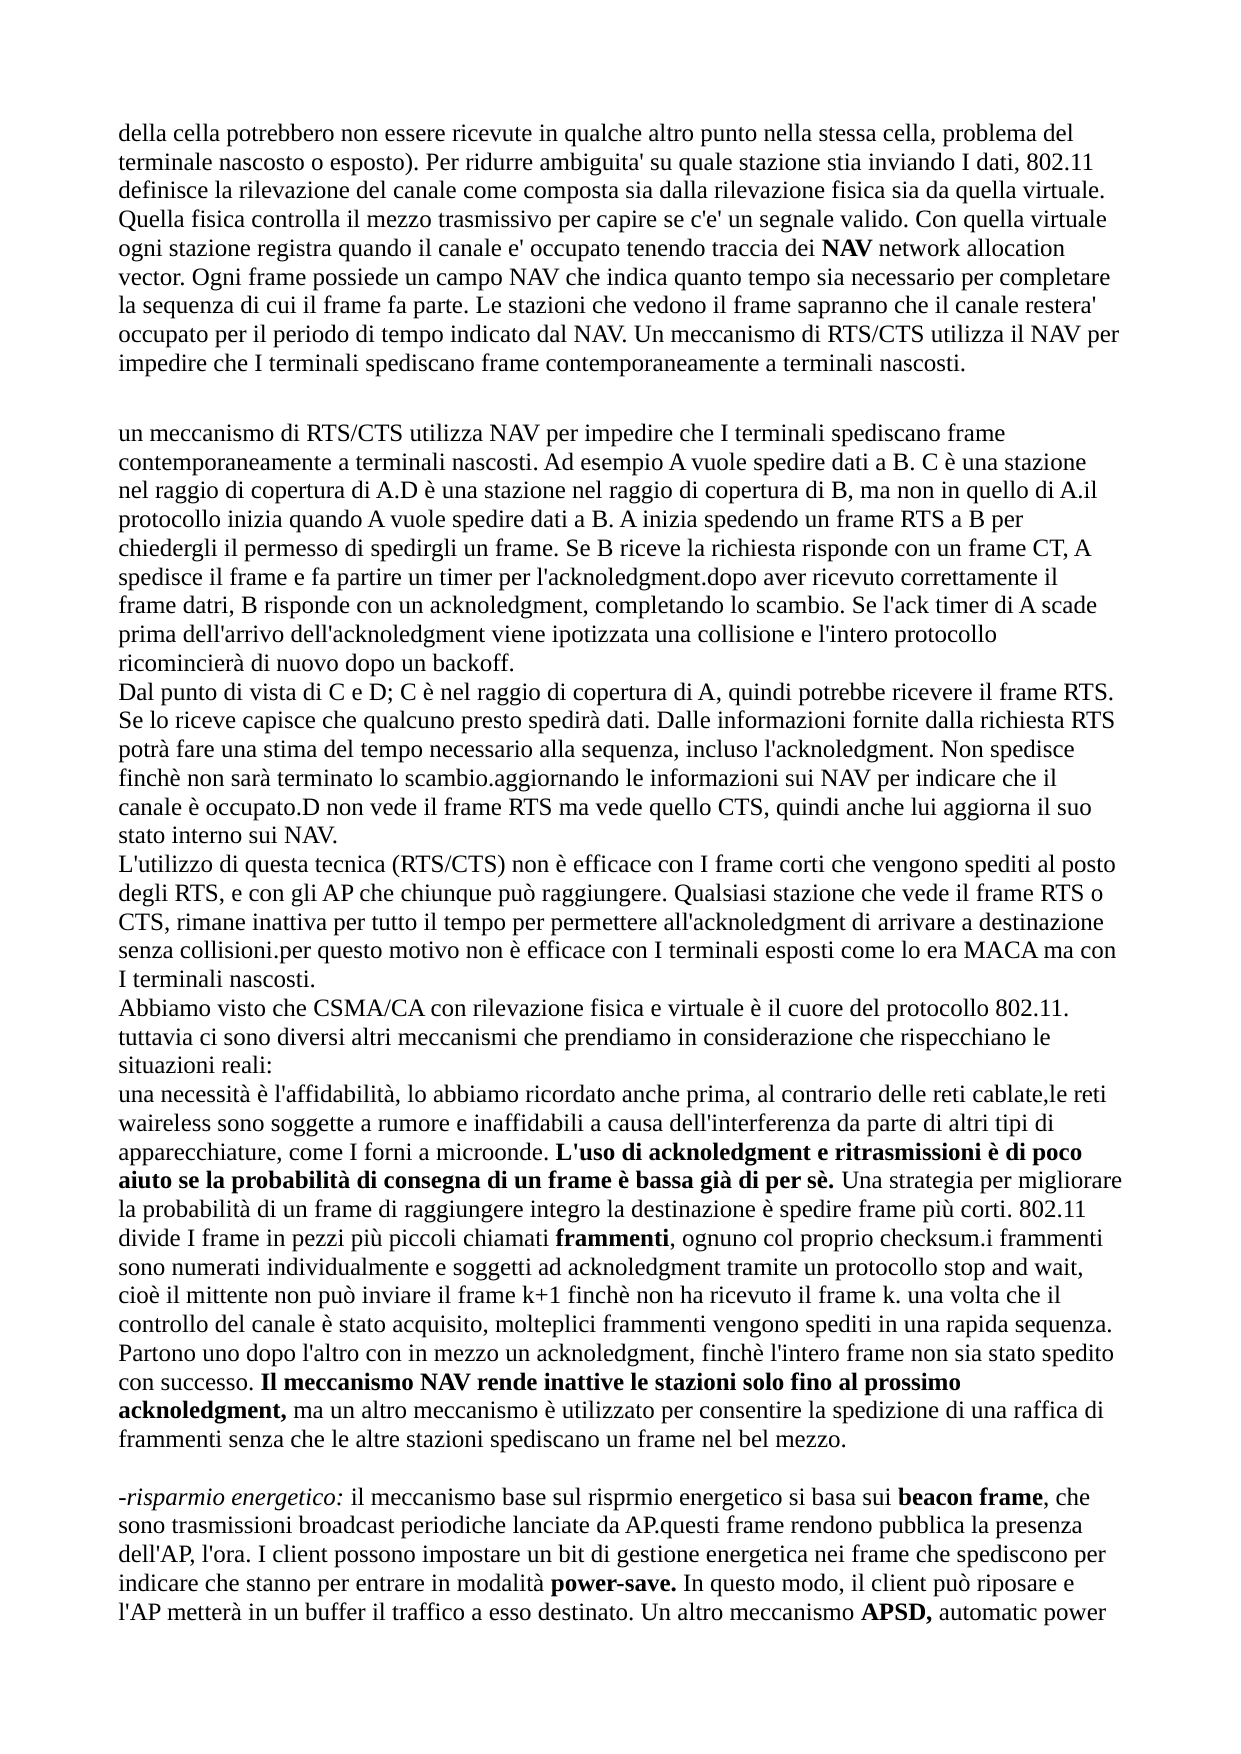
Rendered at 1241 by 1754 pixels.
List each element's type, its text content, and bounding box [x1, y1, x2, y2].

text Dal punto di vista di C e D; C è nel raggio di copertura di A, quindi potrebbe ricevere il frame RTS. Se lo riceve capisce che qualcuno presto spedirà dati. Dalle informazioni fornite dalla richiesta RTS potrà fare una stima del tempo necessario alla sequenza, incluso l'acknoledgment. Non spedisce finchè non sarà terminato lo scambio.aggiornando le informazioni sui NAV per indicare che il canale è occupato.D non vede il frame RTS ma vede quello CTS, quindi anche lui aggiorna il suo stato interno sui NAV. [118, 677, 1122, 849]
text Abbiamo visto che CSMA/CA con rilevazione fisica e virtuale è il cuore del protocollo 802.11. tuttavia ci sono diversi altri meccanismi che prendiamo in considerazione che rispecchiano le situazioni reali: [118, 993, 1122, 1079]
text L'utilizzo di questa tecnica (RTS/CTS) non è efficace con I frame corti che vengono spediti al posto degli RTS, e con gli AP che chiunque può raggiungere. Qualsiasi stazione che vede il frame RTS o CTS, rimane inattiva per tutto il tempo per permettere all'acknoledgment di arrivare a destinazione senza collisioni.per questo motivo non è efficace con I terminali esposti come lo era MACA ma con I terminali nascosti. [118, 849, 1122, 993]
text un meccanismo di RTS/CTS utilizza NAV per impedire che I terminali spediscano frame contemporaneamente a terminali nascosti. Ad esempio A vuole spedire dati a B. C è una stazione nel raggio di copertura di A.D è una stazione nel raggio di copertura di B, ma non in quello di A.il protocollo inizia quando A vuole spedire dati a B. A inizia spedendo un frame RTS a B per chiedergli il permesso di spedirgli un frame. Se B riceve la richiesta risponde con un frame CT, A spedisce il frame e fa partire un timer per l'acknoledgment.dopo aver ricevuto correttamente il frame datri, B risponde con un acknoledgment, completando lo scambio. Se l'ack timer di A scade prima dell'arrivo dell'acknoledgment viene ipotizzata una collisione e l'intero protocollo ricomincierà di nuovo dopo un backoff. [118, 418, 1122, 677]
text -risparmio energetico: il meccanismo base sul risprmio energetico si basa sui beacon frame, che sono trasmissioni broadcast periodiche lanciate da AP.questi frame rendono pubblica la presenza dell'AP, l'ora. I client possono impostare un bit di gestione energetica nei frame che spediscono per indicare che stanno per entrare in modalità power-save. In questo modo, il client può riposare e l'AP metterà in un buffer il traffico a esso destinato. Un altro meccanismo APSD, automatic power [118, 1482, 1122, 1626]
text della cella potrebbero non essere ricevute in qualche altro punto nella stessa cella, problema del terminale nascosto o esposto). Per ridurre ambiguita' su quale stazione stia inviando I dati, 802.11 definisce la rilevazione del canale come composta sia dalla rilevazione fisica sia da quella virtuale. Quella fisica controlla il mezzo trasmissivo per capire se c'e' un segnale valido. Con quella virtuale ogni stazione registra quando il canale e' occupato tenendo traccia dei NAV network allocation vector. Ogni frame possiede un campo NAV che indica quanto tempo sia necessario per completare la sequenza di cui il frame fa parte. Le stazioni che vedono il frame sapranno che il canale restera' occupato per il periodo di tempo indicato dal NAV. Un meccanismo di RTS/CTS utilizza il NAV per impedire che I terminali spediscano frame contemporaneamente a terminali nascosti. [118, 118, 1122, 377]
text una necessità è l'affidabilità, lo abbiamo ricordato anche prima, al contrario delle reti cablate,le reti waireless sono soggette a rumore e inaffidabili a causa dell'interferenza da parte di altri tipi di apparecchiature, come I forni a microonde. L'uso di acknoledgment e ritrasmissioni è di poco aiuto se la probabilità di consegna di un frame è bassa già di per sè. Una strategia per migliorare la probabilità di un frame di raggiungere integro la destinazione è spedire frame più corti. 802.11 divide I frame in pezzi più piccoli chiamati frammenti, ognuno col proprio checksum.i frammenti sono numerati individualmente e soggetti ad acknoledgment tramite un protocollo stop and wait, cioè il mittente non può inviare il frame k+1 finchè non ha ricevuto il frame k. una volta che il controllo del canale è stato acquisito, molteplici frammenti vengono spediti in una rapida sequenza. Partono uno dopo l'altro con in mezzo un acknoledgment, finchè l'intero frame non sia stato spedito con successo. Il meccanismo NAV rende inattive le stazioni solo fino al prossimo acknoledgment, ma un altro meccanismo è utilizzato per consentire la spedizione di una raffica di frammenti senza che le altre stazioni spediscano un frame nel bel mezzo. [118, 1079, 1122, 1453]
